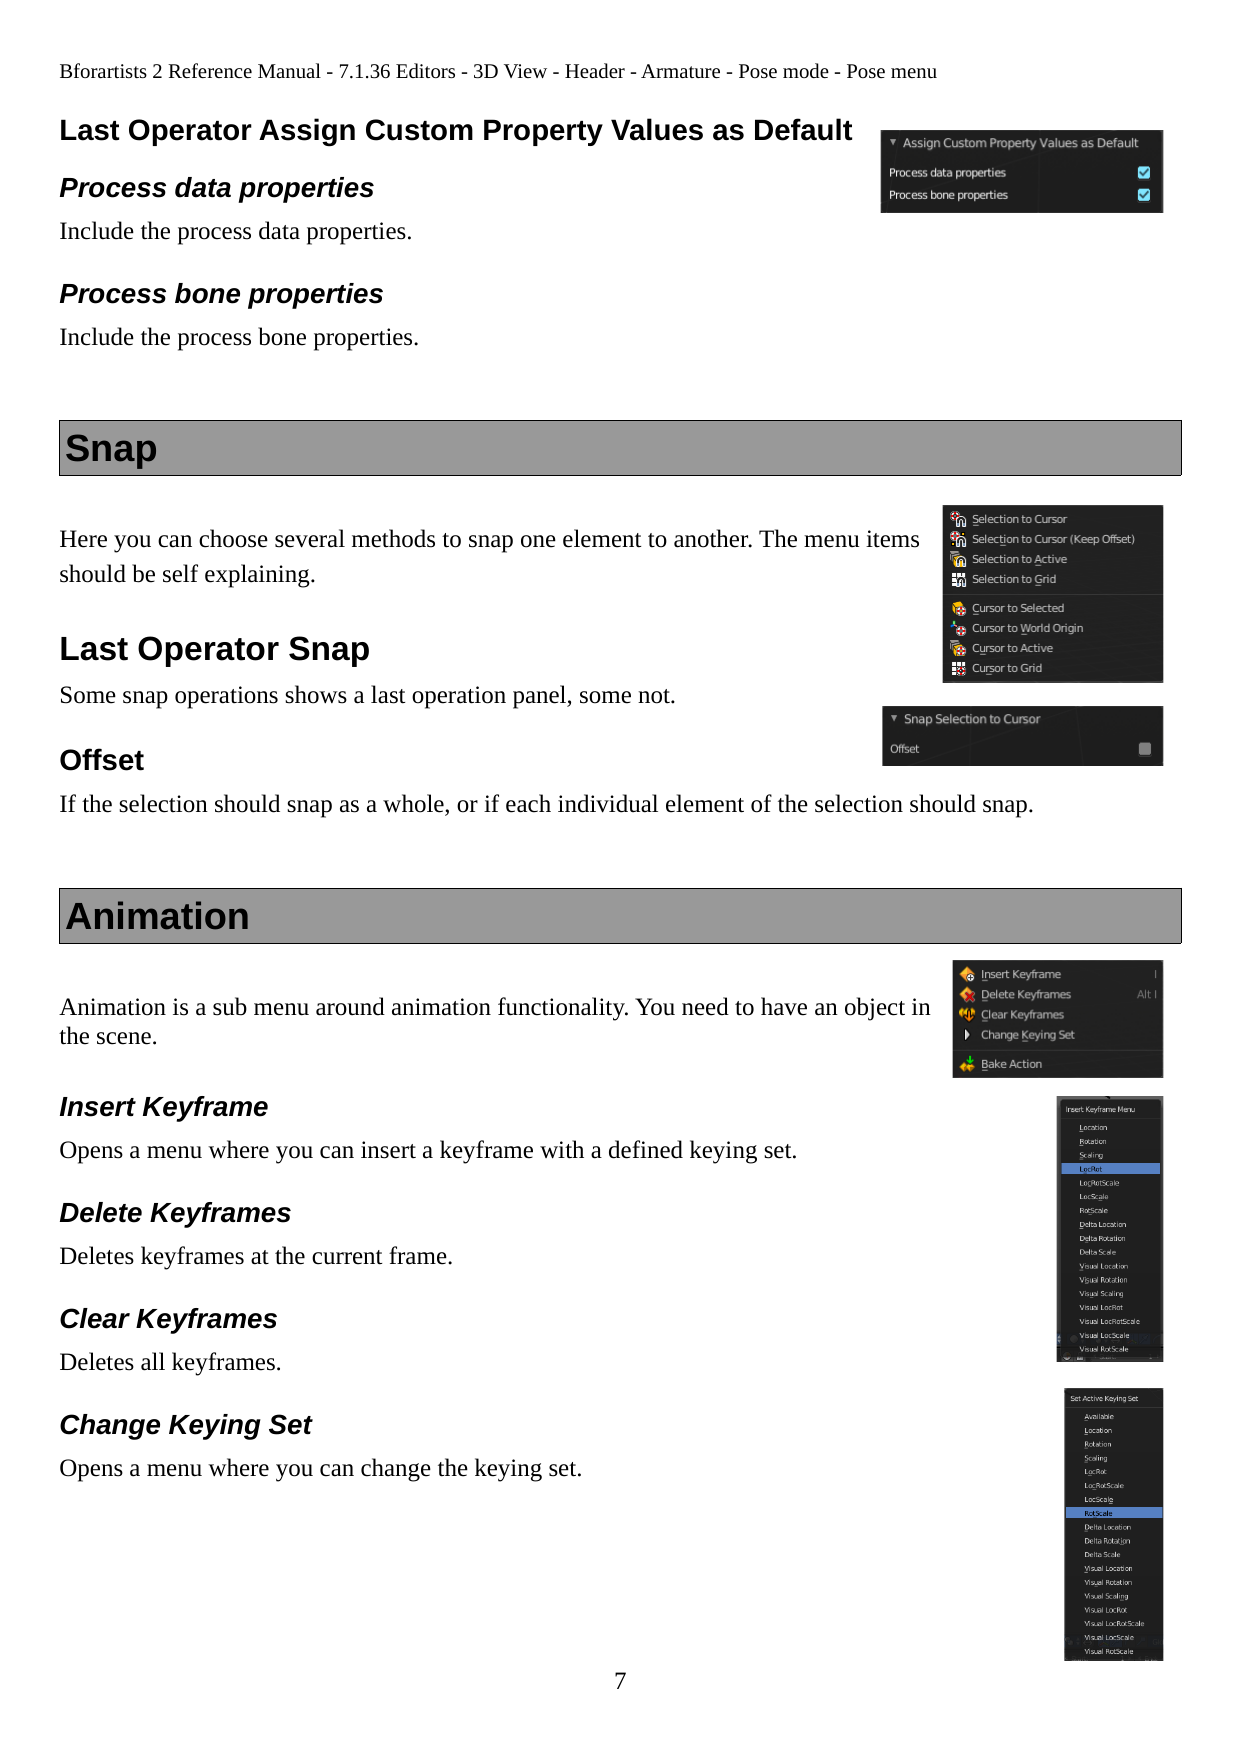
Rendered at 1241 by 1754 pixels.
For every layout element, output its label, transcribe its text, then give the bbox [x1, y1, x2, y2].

subtitle [1164, 1197, 1181, 1229]
picture [952, 960, 1164, 1078]
subtitle Delete Keyframes [59, 1197, 1056, 1229]
picture [1064, 1388, 1164, 1661]
subtitle [1164, 1409, 1181, 1441]
table_header Animation [60, 889, 1181, 943]
text Deletes all keyframes. [59, 1347, 1181, 1376]
text Deletes keyframes at the current frame. [59, 1241, 1056, 1270]
text Include the process data properties. [59, 216, 1181, 244]
subtitle Clear Keyframes [59, 1303, 1056, 1334]
subtitle Insert Keyframe [59, 1091, 1181, 1123]
text Some snap operations shows a last operation panel, some not. [59, 680, 1181, 708]
subtitle Change Keying Set [59, 1409, 1064, 1441]
picture [942, 505, 1164, 683]
subtitle [1164, 1303, 1181, 1334]
text If the selection should snap as a whole, or if each individual element of the selection should snap. [59, 789, 1181, 818]
subtitle Process data properties [59, 171, 880, 203]
subtitle Last Operator Snap [59, 628, 942, 667]
picture [882, 706, 1164, 766]
text Here you can choose several methods to snap one element to another. The menu items should be self explaining. [59, 524, 942, 587]
text Animation is a sub menu around animation functionality. You need to have an object in the scene. [59, 992, 952, 1049]
table_header Snap [60, 421, 1181, 475]
picture [1056, 1096, 1164, 1362]
text Opens a menu where you can change the keying set. [59, 1453, 1064, 1482]
subtitle Process bone properties [59, 277, 1181, 309]
text Opens a menu where you can insert a keyframe with a defined keying set. [59, 1135, 1056, 1164]
subtitle [1164, 628, 1181, 667]
text Include the process bone properties. [59, 322, 1181, 350]
subtitle [1164, 171, 1181, 203]
subtitle Offset [59, 743, 1181, 777]
subtitle Last Operator Assign Custom Property Values as Default [59, 113, 1181, 146]
picture [880, 130, 1164, 213]
